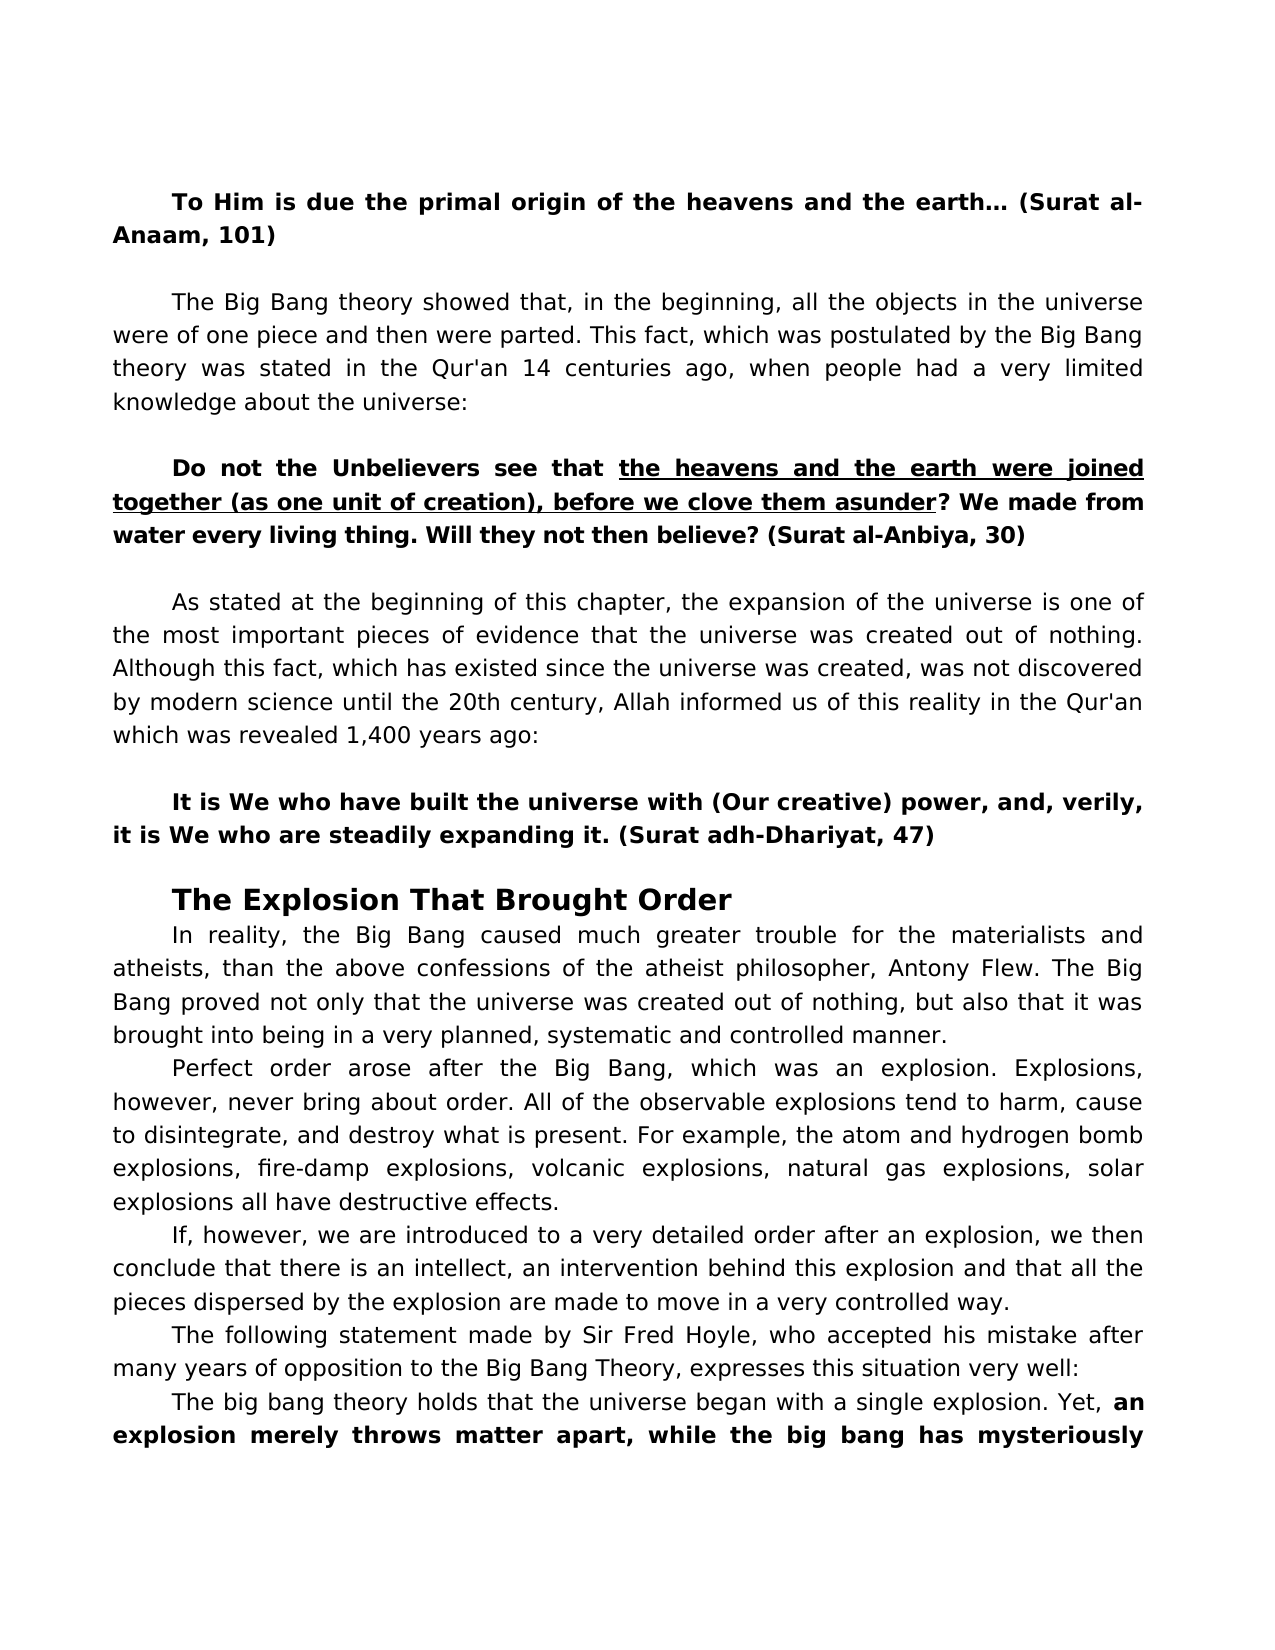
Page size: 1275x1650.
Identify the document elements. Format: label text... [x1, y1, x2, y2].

text The Explosion That Brought Order [112, 883, 1145, 917]
text Do not the Unbelievers see that the heavens and the earth were joined together (as one unit of creation), before we clove them asunder? We made from water every living thing. Will they not then believe? (Surat al-Anbiya, 30) [112, 450, 1145, 550]
text Perfect order arose after the Big Bang, which was an explosion. Explosions, however, never bring about order. All of the observable explosions tend to harm, cause to disintegrate, and destroy what is present. For example, the atom and hydrogen bomb explosions, fire-damp explosions, volcanic explosions, natural gas explosions, solar explosions all have destructive effects. [112, 1050, 1145, 1217]
text The Big Bang theory showed that, in the beginning, all the objects in the universe were of one piece and then were parted. This fact, which was postulated by the Big Bang theory was stated in the Qur'an 14 centuries ago, when people had a very limited knowledge about the universe: [112, 283, 1145, 417]
text It is We who have built the universe with (Our creative) power, and, verily, it is We who are steadily expanding it. (Surat adh-Dhariyat, 47) [112, 783, 1145, 850]
text In reality, the Big Bang caused much greater trouble for the materialists and atheists, than the above confessions of the atheist philosopher, Antony Flew. The Big Bang proved not only that the universe was created out of nothing, but also that it was brought into being in a very planned, systematic and controlled manner. [112, 917, 1145, 1050]
text As stated at the beginning of this chapter, the expansion of the universe is one of the most important pieces of evidence that the universe was created out of nothing. Although this fact, which has existed since the universe was created, was not discovered by modern science until the 20th century, Allah informed us of this reality in the Qur'an which was revealed 1,400 years ago: [112, 583, 1145, 750]
text To Him is due the primal origin of the heavens and the earth… (Surat al-Anaam, 101) [112, 183, 1145, 250]
text If, however, we are introduced to a very detailed order after an explosion, we then conclude that there is an intellect, an intervention behind this explosion and that all the pieces dispersed by the explosion are made to move in a very controlled way. [112, 1217, 1145, 1317]
text The big bang theory holds that the universe began with a single explosion. Yet, an explosion merely throws matter apart, while the big bang has mysteriously [112, 1383, 1145, 1450]
text The following statement made by Sir Fred Hoyle, who accepted his mistake after many years of opposition to the Big Bang Theory, expresses this situation very well: [112, 1317, 1145, 1383]
